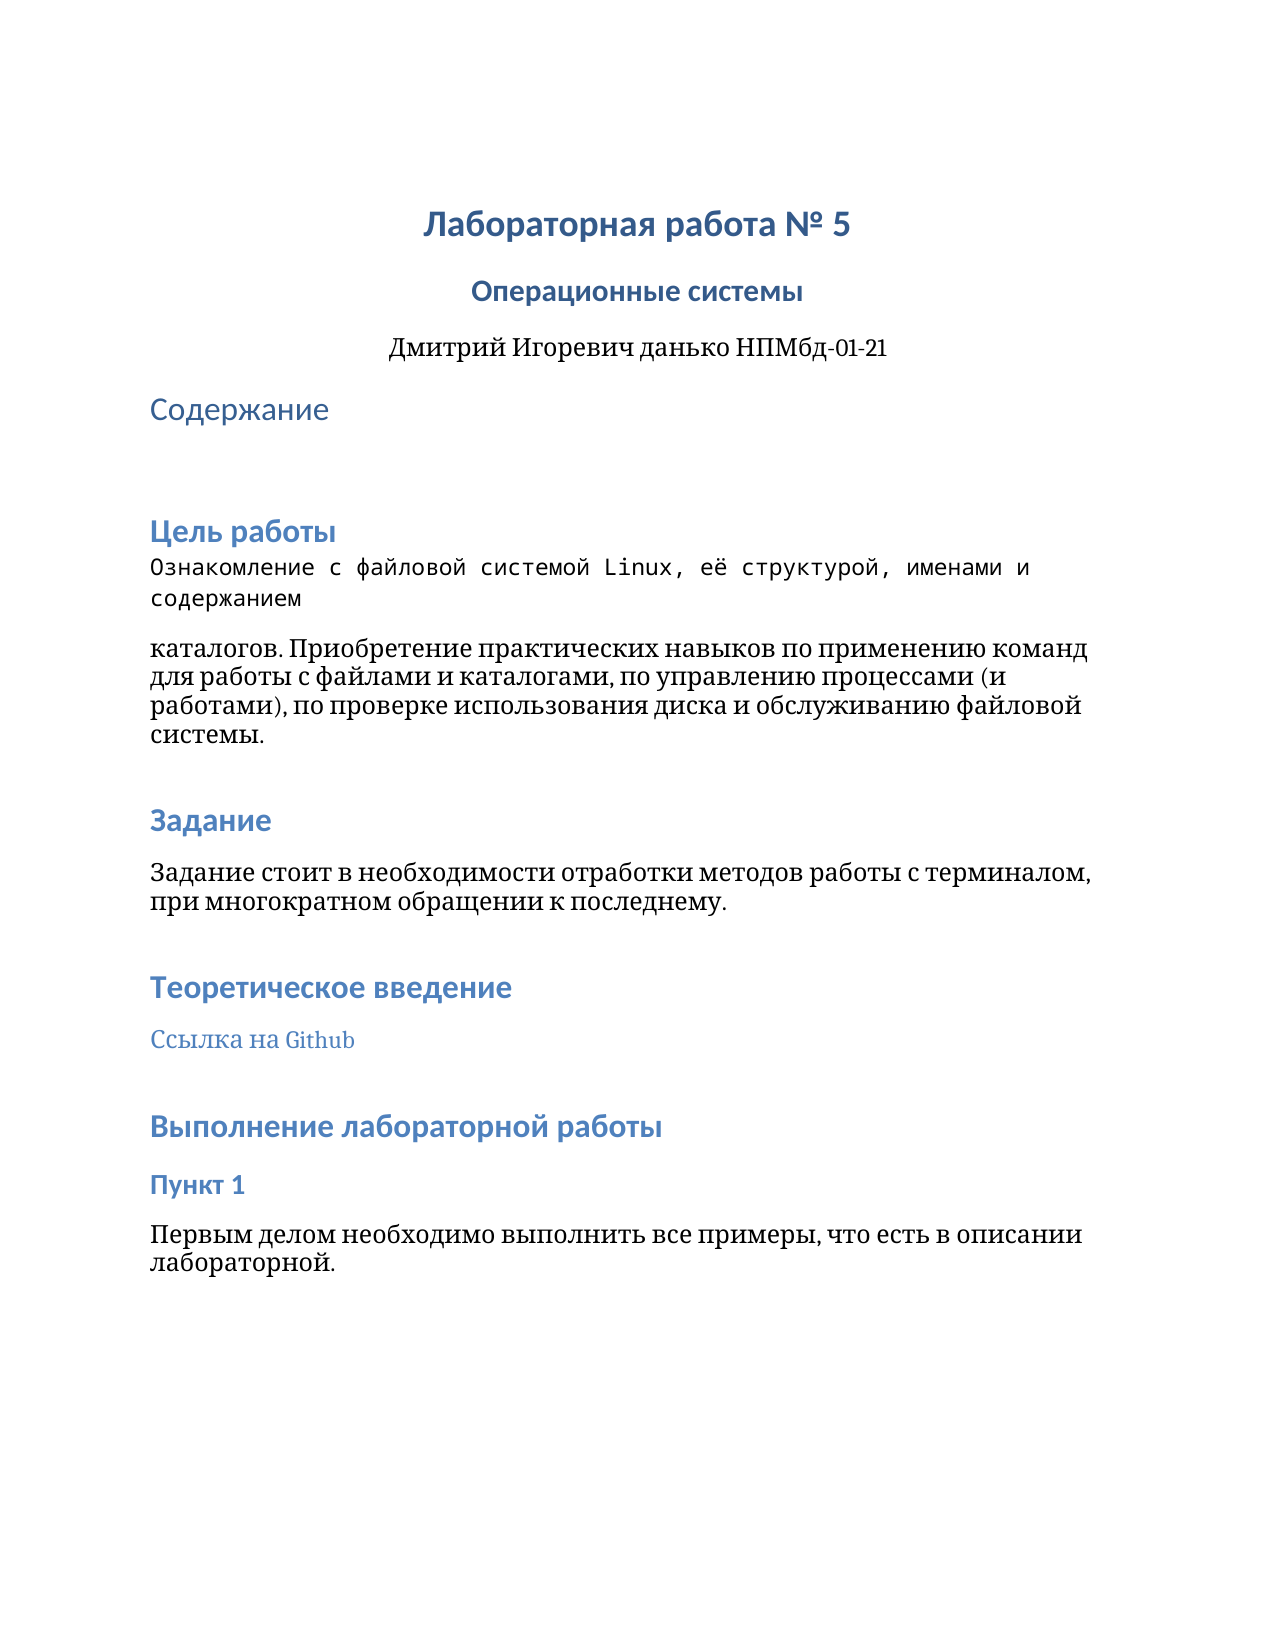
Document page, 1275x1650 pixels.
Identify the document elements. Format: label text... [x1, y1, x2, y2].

text Ознакомление с файловой системой Linux, её структурой, именами и содержанием [150, 551, 1125, 614]
text каталогов. Приобретение практических навыков по применению команд для работы с файлами и каталогами, по управлению процессами (и работами), по проверке использования диска и обслуживанию файловой системы. [150, 634, 1125, 749]
subtitle Теоретическое введение [150, 966, 1125, 1007]
subtitle Операционные системы [150, 271, 1125, 309]
subtitle Пункт 1 [150, 1166, 1125, 1202]
subtitle Содержание [150, 388, 1125, 428]
text Ссылка на Github [150, 1026, 1125, 1055]
subtitle Цель работы [150, 510, 1125, 551]
text Дмитрий Игоревич данько НПМбд-01-21 [150, 334, 1125, 363]
subtitle Задание [150, 799, 1125, 840]
text Первым делом необходимо выполнить все примеры, что есть в описании лабораторной. [150, 1221, 1125, 1278]
subtitle Выполнение лабораторной работы [150, 1105, 1125, 1145]
text Задание стоит в необходимости отработки методов работы с терминалом, при многократном обращении к последнему. [150, 859, 1125, 916]
title Лабораторная работа № 5 [150, 200, 1125, 246]
